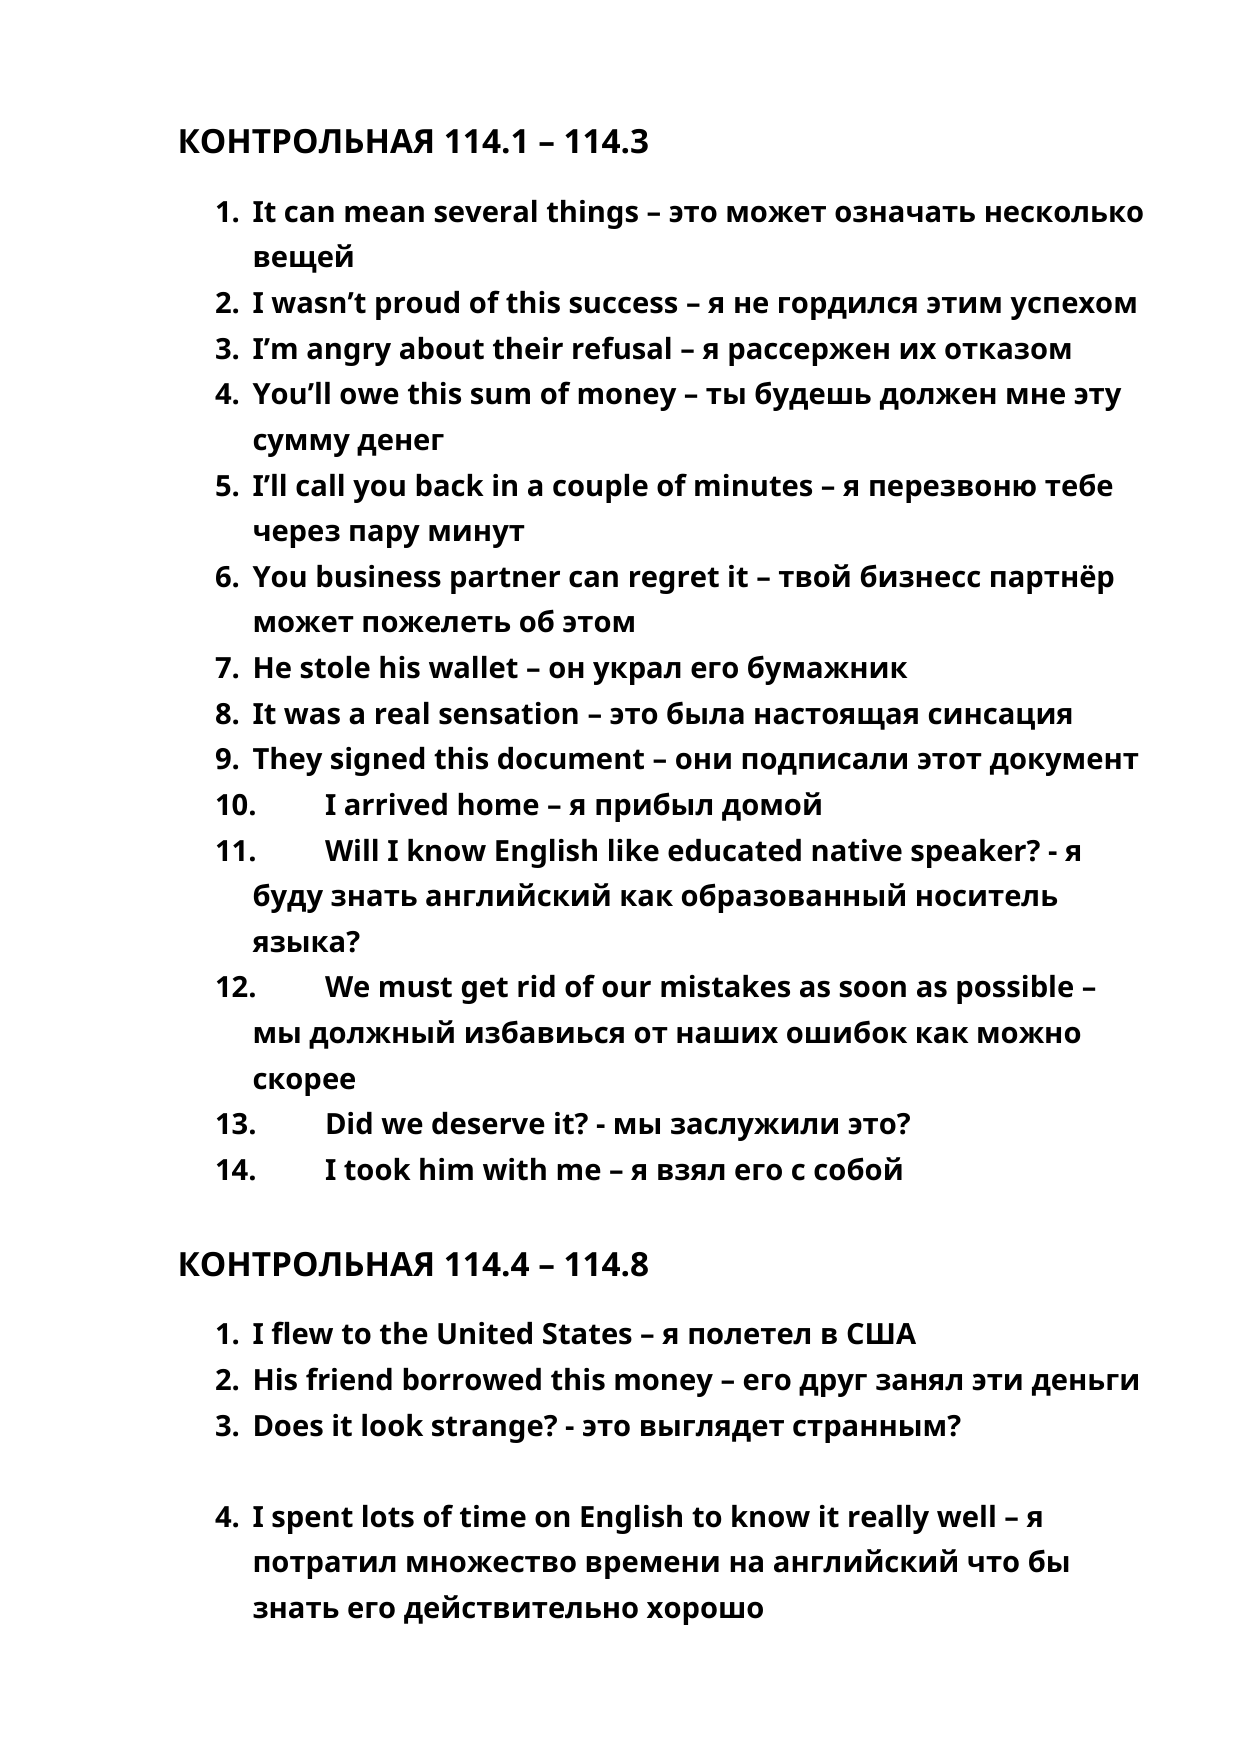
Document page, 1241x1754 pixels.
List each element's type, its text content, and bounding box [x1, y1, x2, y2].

list They signed this document – они подписали этот документ [215, 739, 1152, 778]
list I flew to the United States – я полетел в США [215, 1313, 1152, 1353]
list We must get rid of our mistakes as soon as possible – мы должный избавиься от наших ошибок как можно скорее [215, 967, 1152, 1098]
list You’ll owe this sum of money – ты будешь должен мне эту сумму денег [215, 374, 1152, 459]
text КОНТРОЛЬНАЯ 114.1 – 114.3 [177, 118, 1152, 163]
list He stole his wallet – он украл его бумажник [215, 647, 1152, 687]
list Does it look strange? - это выглядет странным? [215, 1405, 1152, 1444]
list I’ll call you back in a couple of minutes – я перезвоню тебе через пару минут [215, 465, 1152, 550]
list You business partner can regret it – твой бизнесс партнёр может пожелеть об этом [215, 556, 1152, 641]
list Did we deserve it? - мы заслужили это? [215, 1104, 1152, 1143]
list I wasn’t proud of this success – я не гордился этим успехом [215, 282, 1152, 322]
list I arrived home – я прибыл домой [215, 784, 1152, 824]
list I spent lots of time on English to know it really well – я потратил множество времени на английский что бы знать его действительно хорошо [215, 1496, 1152, 1627]
list I’m angry about their refusal – я рассержен их отказом [215, 328, 1152, 368]
text КОНТРОЛЬНАЯ 114.4 – 114.8 [177, 1241, 1152, 1286]
list Will I know English like educated native speaker? - я буду знать английский как образованный носитель языка? [215, 830, 1152, 961]
list It was a real sensation – это была настоящая синсация [215, 693, 1152, 733]
list I took him with me – я взял его с собой [215, 1149, 1152, 1189]
list It can mean several things – это может означать несколько вещей [215, 191, 1152, 276]
list His friend borrowed this money – его друг занял эти деньги [215, 1359, 1152, 1399]
